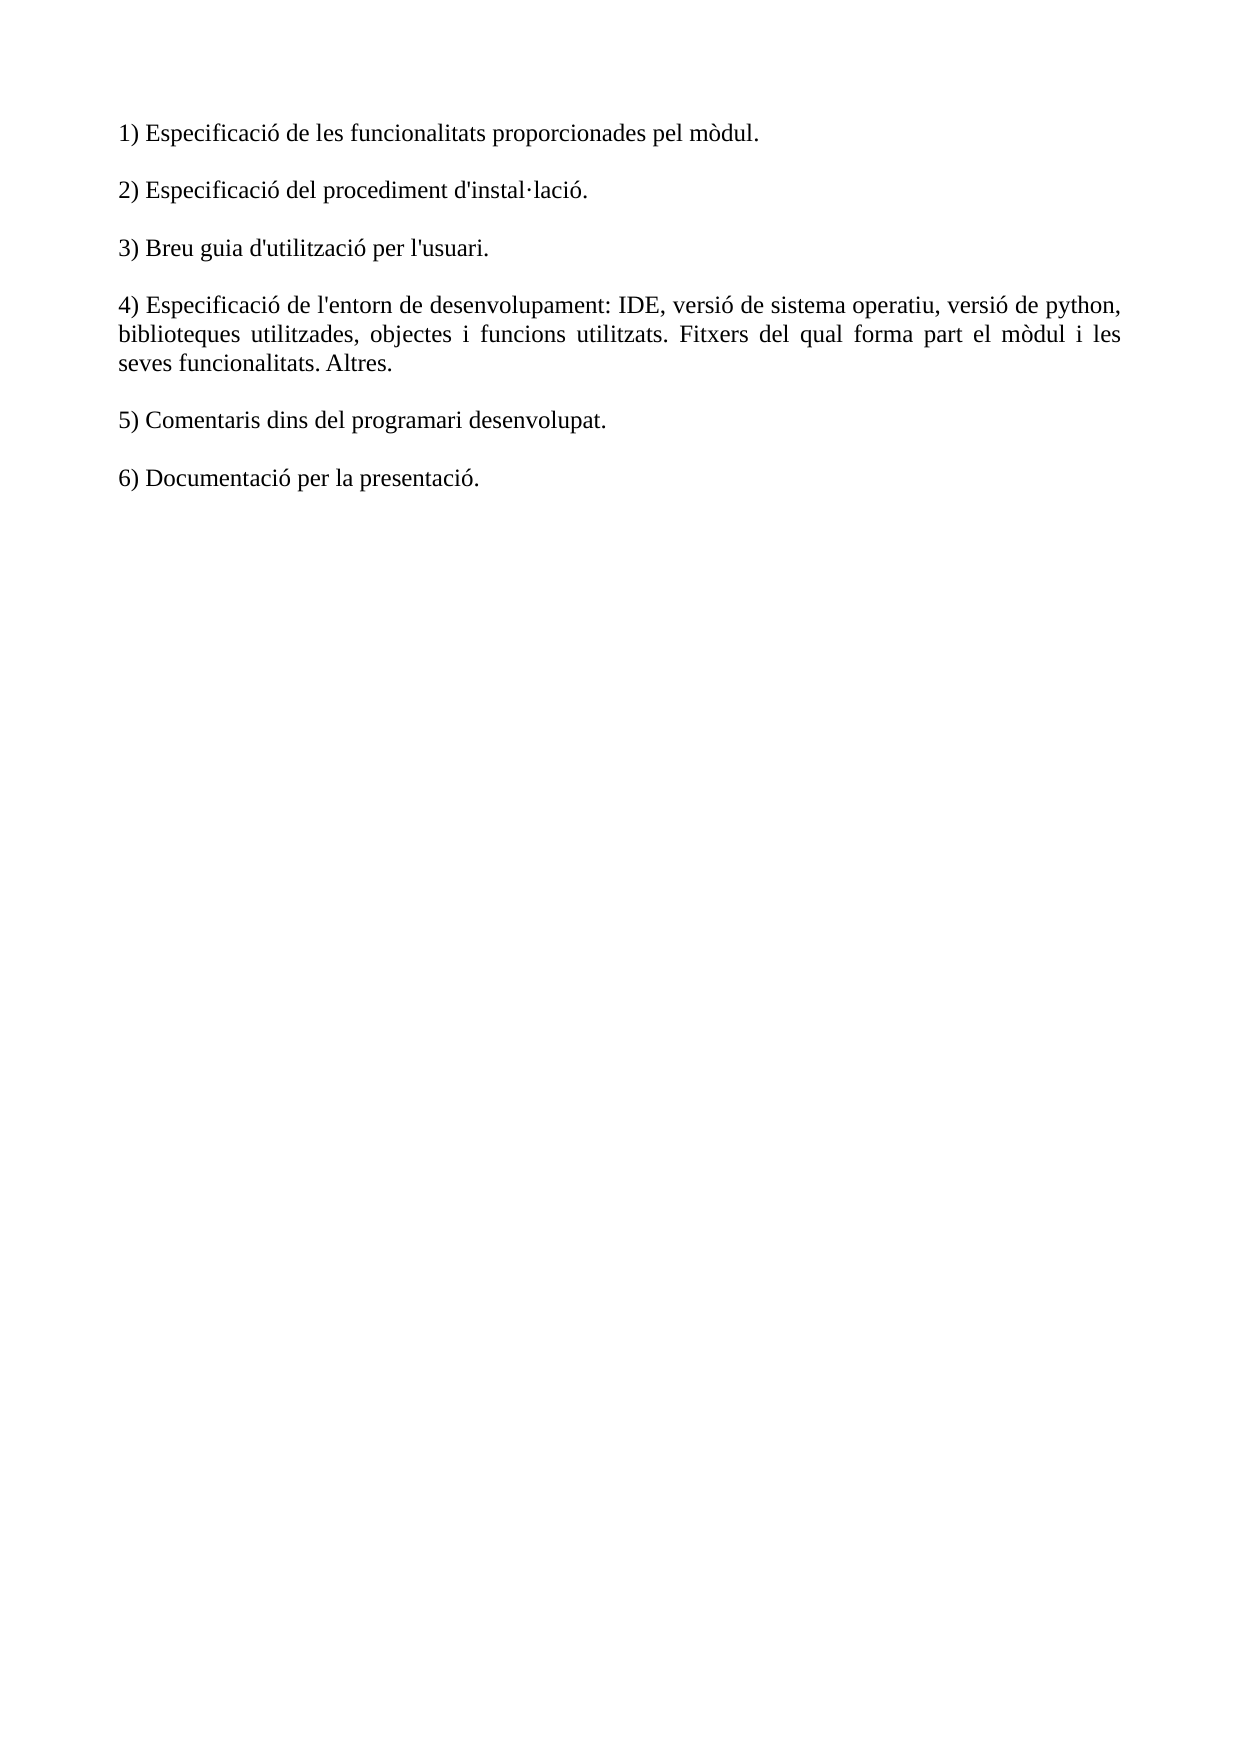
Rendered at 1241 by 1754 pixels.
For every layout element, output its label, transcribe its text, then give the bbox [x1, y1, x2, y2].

text 3) Breu guia d'utilització per l'usuari. [118, 233, 1122, 262]
text 5) Comentaris dins del programari desenvolupat. [118, 406, 1122, 434]
text 1) Especificació de les funcionalitats proporcionades pel mòdul. [118, 118, 1122, 147]
text 2) Especificació del procediment d'instal·lació. [118, 176, 1122, 204]
text 4) Especificació de l'entorn de desenvolupament: IDE, versió de sistema operatiu, versió de python, biblioteques utilitzades, objectes i funcions utilitzats. Fitxers del qual forma part el mòdul i les seves funcionalitats. Altres. [118, 291, 1122, 377]
text 6) Documentació per la presentació. [118, 463, 1122, 492]
